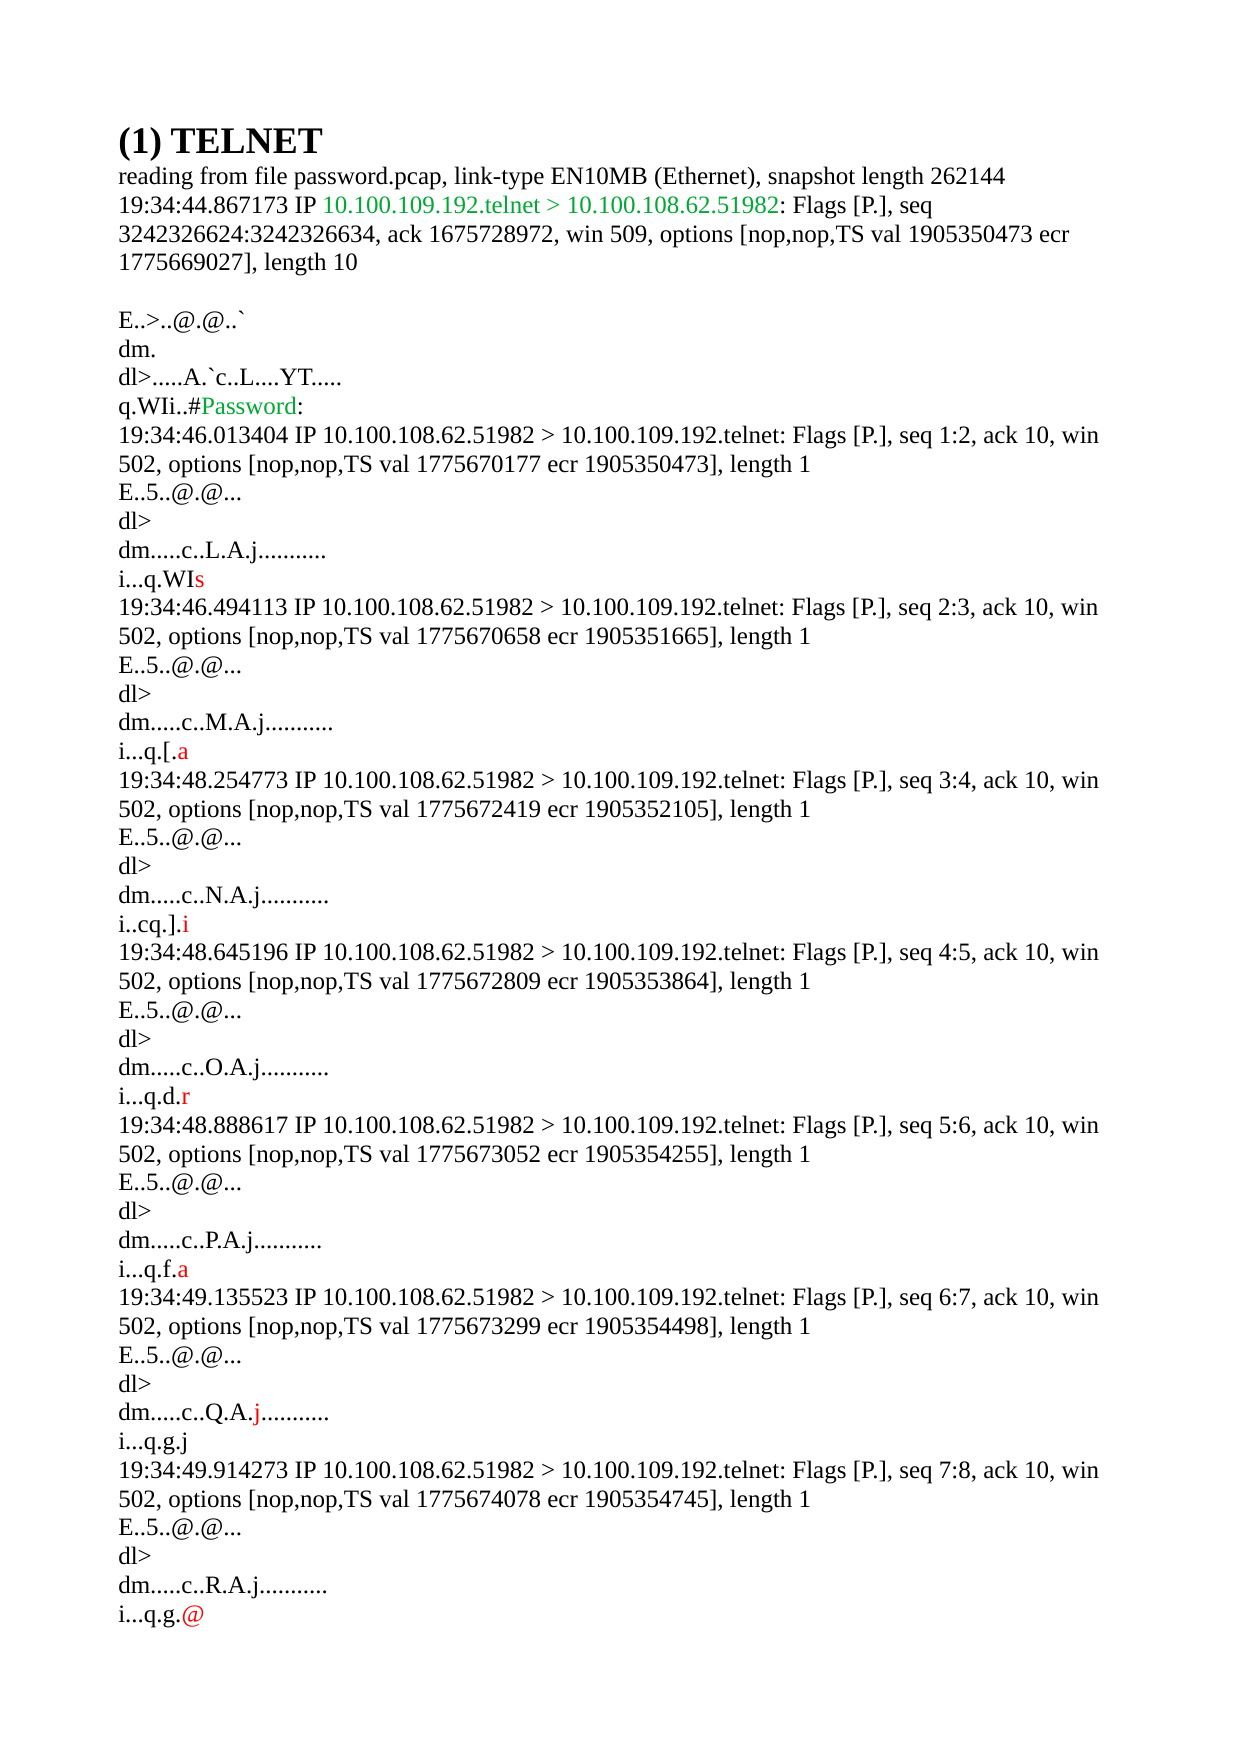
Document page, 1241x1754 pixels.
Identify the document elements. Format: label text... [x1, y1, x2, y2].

text i...q.f.a [118, 1254, 1122, 1282]
text E..5..@.@... [118, 1167, 1122, 1196]
text 19:34:49.914273 IP 10.100.108.62.51982 > 10.100.109.192.telnet: Flags [P.], seq 7:8, ack 10, win 502, options [nop,nop,TS val 1775674078 ecr 1905354745], length 1 [118, 1455, 1122, 1512]
text dm.....c..M.A.j........... [118, 707, 1122, 736]
text 19:34:46.494113 IP 10.100.108.62.51982 > 10.100.109.192.telnet: Flags [P.], seq 2:3, ack 10, win 502, options [nop,nop,TS val 1775670658 ecr 1905351665], length 1 [118, 592, 1122, 650]
text dm.....c..Q.A.j........... [118, 1397, 1122, 1426]
text E..5..@.@... [118, 477, 1122, 506]
text dl>.....A.`c..L....YT..... [118, 362, 1122, 391]
text i..cq.].i [118, 909, 1122, 937]
text 19:34:48.888617 IP 10.100.108.62.51982 > 10.100.109.192.telnet: Flags [P.], seq 5:6, ack 10, win 502, options [nop,nop,TS val 1775673052 ecr 1905354255], length 1 [118, 1110, 1122, 1167]
text dm.....c..N.A.j........... [118, 880, 1122, 909]
text dm.....c..O.A.j........... [118, 1052, 1122, 1081]
text i...q.d.r [118, 1081, 1122, 1110]
text E..>..@.@..` [118, 305, 1122, 334]
text E..5..@.@... [118, 650, 1122, 679]
text dl> [118, 1196, 1122, 1225]
text dl> [118, 506, 1122, 535]
text reading from file password.pcap, link-type EN10MB (Ethernet), snapshot length 262144 [118, 161, 1122, 190]
text dl> [118, 1369, 1122, 1397]
text q.WIi..#Password: [118, 391, 1122, 420]
text dm. [118, 334, 1122, 362]
text 19:34:48.254773 IP 10.100.108.62.51982 > 10.100.109.192.telnet: Flags [P.], seq 3:4, ack 10, win 502, options [nop,nop,TS val 1775672419 ecr 1905352105], length 1 [118, 765, 1122, 822]
text i...q.WIs [118, 564, 1122, 592]
text dl> [118, 679, 1122, 707]
text i...q.[.a [118, 736, 1122, 765]
text dm.....c..L.A.j........... [118, 535, 1122, 564]
text dm.....c..R.A.j........... [118, 1570, 1122, 1599]
text 19:34:46.013404 IP 10.100.108.62.51982 > 10.100.109.192.telnet: Flags [P.], seq 1:2, ack 10, win 502, options [nop,nop,TS val 1775670177 ecr 1905350473], length 1 [118, 420, 1122, 477]
text dl> [118, 1541, 1122, 1570]
text 19:34:49.135523 IP 10.100.108.62.51982 > 10.100.109.192.telnet: Flags [P.], seq 6:7, ack 10, win 502, options [nop,nop,TS val 1775673299 ecr 1905354498], length 1 [118, 1282, 1122, 1340]
text E..5..@.@... [118, 995, 1122, 1024]
text E..5..@.@... [118, 1512, 1122, 1541]
text E..5..@.@... [118, 1340, 1122, 1369]
text i...q.g.j [118, 1426, 1122, 1455]
text 19:34:44.867173 IP 10.100.109.192.telnet > 10.100.108.62.51982: Flags [P.], seq 3242326624:3242326634, ack 1675728972, win 509, options [nop,nop,TS val 1905350473 ecr 1775669027], length 10 [118, 190, 1122, 276]
text E..5..@.@... [118, 822, 1122, 851]
text dl> [118, 851, 1122, 880]
text 19:34:48.645196 IP 10.100.108.62.51982 > 10.100.109.192.telnet: Flags [P.], seq 4:5, ack 10, win 502, options [nop,nop,TS val 1775672809 ecr 1905353864], length 1 [118, 937, 1122, 995]
text i...q.g.@ [118, 1599, 1122, 1627]
text dl> [118, 1024, 1122, 1052]
text (1) TELNET [118, 118, 1122, 161]
text dm.....c..P.A.j........... [118, 1225, 1122, 1254]
